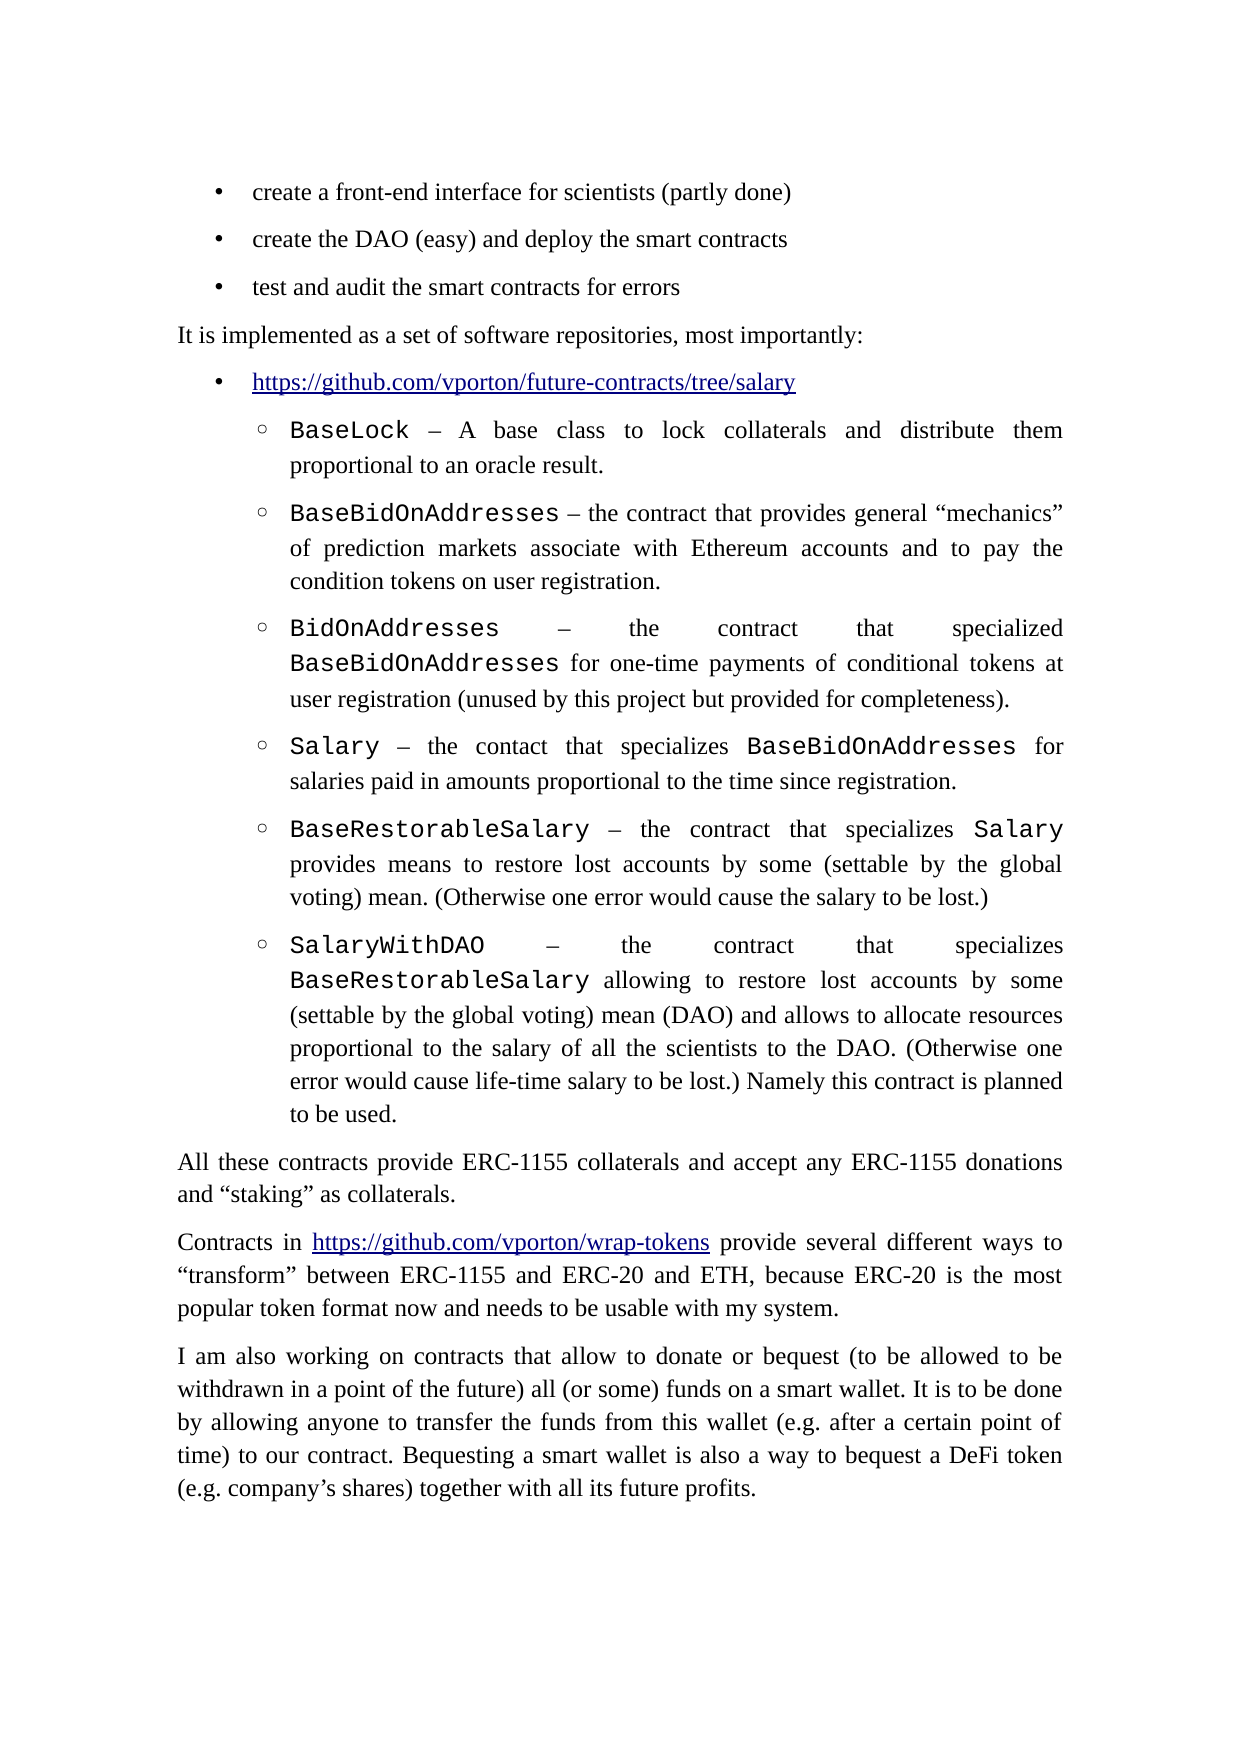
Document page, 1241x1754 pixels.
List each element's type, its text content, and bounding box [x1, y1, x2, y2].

list create the DAO (easy) and deploy the smart contracts [214, 224, 1063, 253]
list BaseRestorableSalary – the contract that specializes Salary provides means to restore lost accounts by some (settable by the global voting) mean. (Otherwise one error would cause the salary to be lost.) [252, 814, 1063, 911]
list test and audit the smart contracts for errors [214, 272, 1063, 301]
list BidOnAddresses – the contract that specialized BaseBidOnAddresses for one-time payments of conditional tokens at user registration (unused by this project but provided for completeness). [252, 613, 1063, 712]
list SalaryWithDAO – the contract that specializes BaseRestorableSalary allowing to restore lost accounts by some (settable by the global voting) mean (DAO) and allows to allocate resources proportional to the salary of all the scientists to the DAO. (Otherwise one error would cause life-time salary to be lost.) Namely this contract is planned to be used. [252, 930, 1063, 1128]
text It is implemented as a set of software repositories, most importantly: [177, 320, 1063, 348]
list BaseBidOnAddresses – the contract that provides general “mechanics” of prediction markets associate with Ethereum accounts and to pay the condition tokens on user registration. [252, 498, 1063, 594]
text All these contracts provide ERC-1155 collaterals and accept any ERC-1155 donations and “staking” as collaterals. [177, 1147, 1063, 1208]
list Salary – the contact that specializes BaseBidOnAddresses for salaries paid in amounts proportional to the time since registration. [252, 731, 1063, 795]
text I am also working on contracts that allow to donate or bequest (to be allowed to be withdrawn in a point of the future) all (or some) funds on a smart wallet. It is to be done by allowing anyone to transfer the funds from this wallet (e.g. after a certain point of time) to our contract. Bequesting a smart wallet is also a way to bequest a DeFi token (e.g. company’s shares) together with all its future profits. [177, 1341, 1063, 1502]
list create a front-end interface for scientists (partly done) [214, 177, 1063, 206]
list https://github.com/vporton/future-contracts/tree/salary [214, 367, 1063, 396]
list BaseLock – A base class to lock collaterals and distribute them proportional to an oracle result. [252, 415, 1063, 479]
text Contracts in https://github.com/vporton/wrap-tokens provide several different ways to “transform” between ERC-1155 and ERC-20 and ETH, because ERC-20 is the most popular token format now and needs to be usable with my system. [177, 1227, 1063, 1322]
